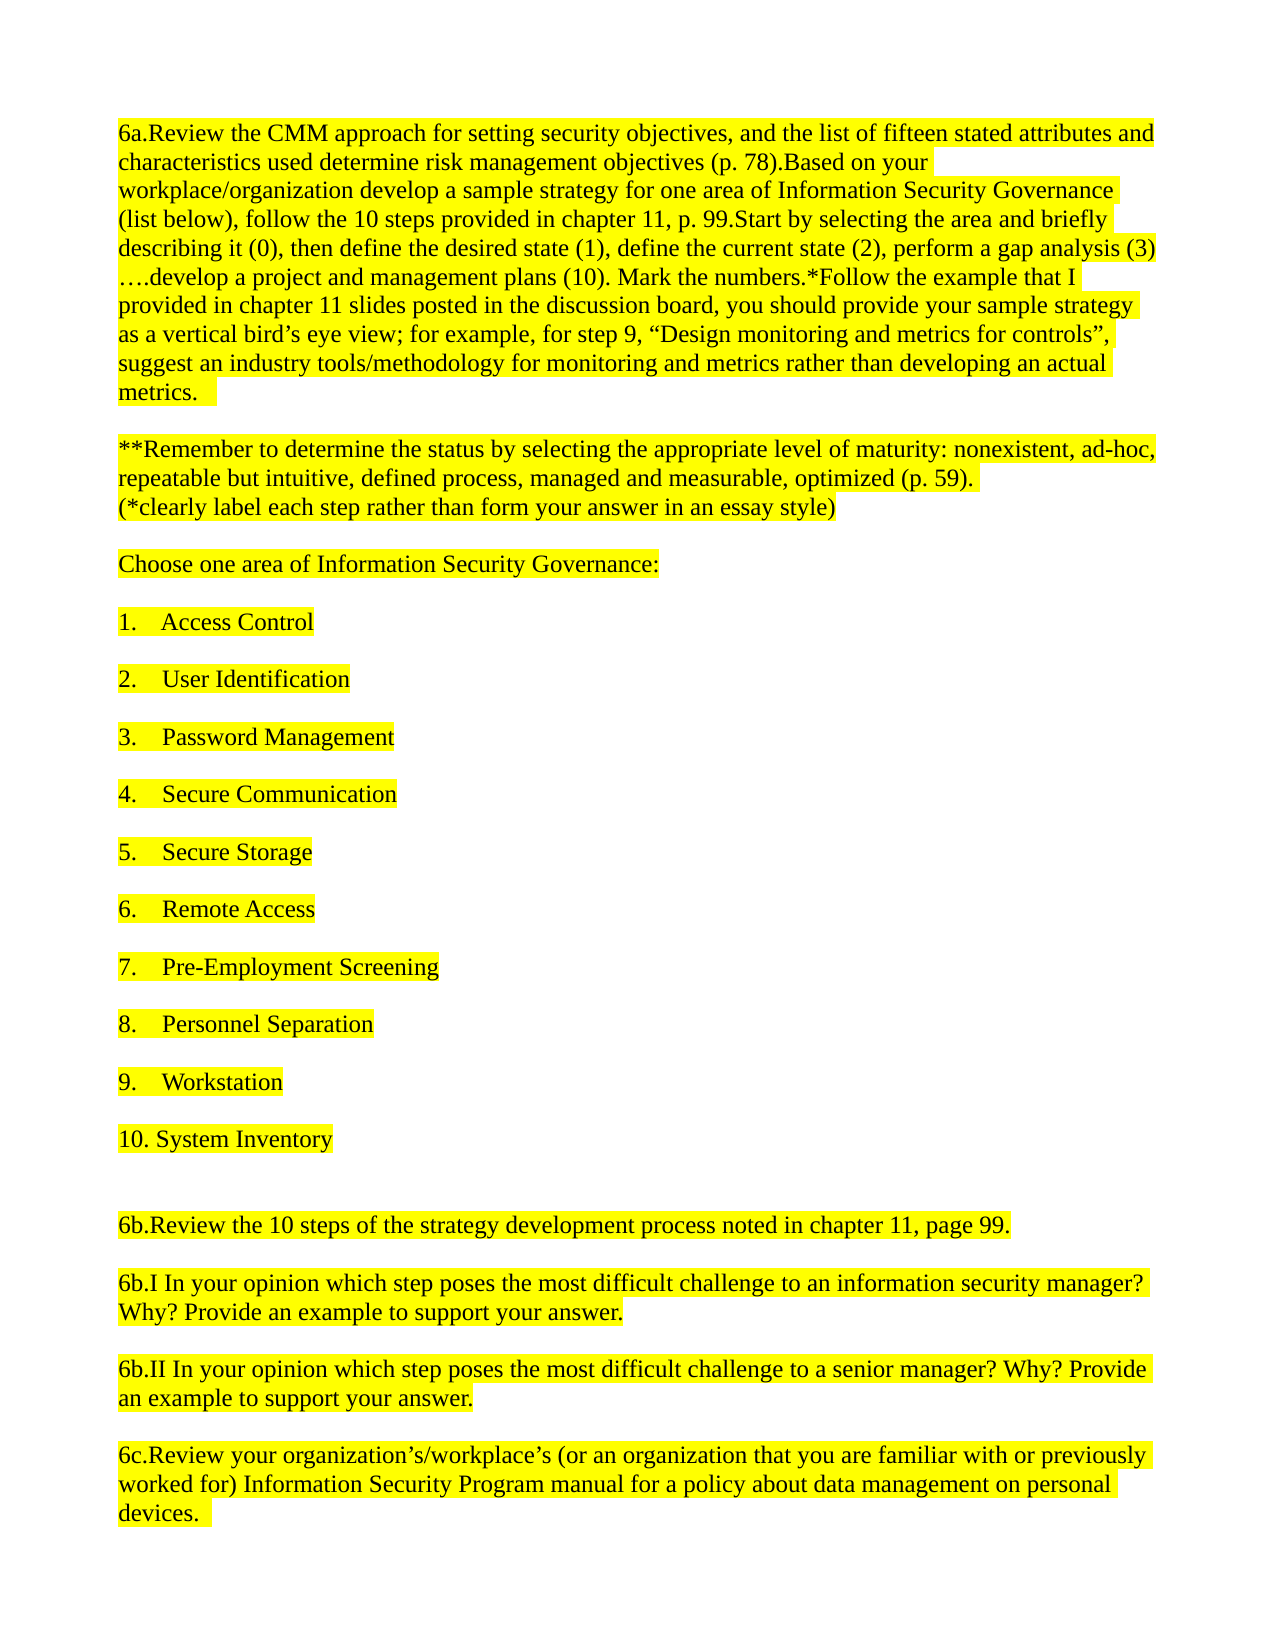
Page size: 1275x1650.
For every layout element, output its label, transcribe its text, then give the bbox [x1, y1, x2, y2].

text 5. Secure Storage [118, 837, 1157, 866]
text 1. Access Control [118, 607, 1157, 636]
text 9. Workstation [118, 1067, 1157, 1096]
text 7. Pre-Employment Screening [118, 952, 1157, 981]
text **Remember to determine the status by selecting the appropriate level of maturity: nonexistent, ad-hoc, repeatable but intuitive, defined process, managed and measurable, optimized (p. 59). [118, 434, 1157, 492]
text 6b.Review the 10 steps of the strategy development process noted in chapter 11, page 99. [118, 1211, 1157, 1239]
text 6. Remote Access [118, 894, 1157, 923]
text 2. User Identification [118, 664, 1157, 693]
text 8. Personnel Separation [118, 1009, 1157, 1038]
text 6b.I In your opinion which step poses the most difficult challenge to an information security manager? Why? Provide an example to support your answer. [118, 1268, 1157, 1326]
text 6c.Review your organization’s/workplace’s (or an organization that you are familiar with or previously worked for) Information Security Program manual for a policy about data management on personal devices. [118, 1441, 1157, 1527]
text Choose one area of Information Security Governance: [118, 549, 1157, 578]
text 10. System Inventory [118, 1124, 1157, 1153]
text 6b.II In your opinion which step poses the most difficult challenge to a senior manager? Why? Provide an example to support your answer. [118, 1354, 1157, 1412]
text 6a.Review the CMM approach for setting security objectives, and the list of fifteen stated attributes and characteristics used determine risk management objectives (p. 78).Based on your workplace/organization develop a sample strategy for one area of Information Security Governance (list below), follow the 10 steps provided in chapter 11, p. 99.Start by selecting the area and briefly describing it (0), then define the desired state (1), define the current state (2), perform a gap analysis (3)….develop a project and management plans (10). Mark the numbers.*Follow the example that I provided in chapter 11 slides posted in the discussion board, you should provide your sample strategy as a vertical bird’s eye view; for example, for step 9, “Design monitoring and metrics for controls”, suggest an industry tools/methodology for monitoring and metrics rather than developing an actual metrics. [118, 118, 1157, 406]
text 4. Secure Communication [118, 779, 1157, 808]
text (*clearly label each step rather than form your answer in an essay style) [118, 492, 1157, 521]
text 3. Password Management [118, 722, 1157, 751]
